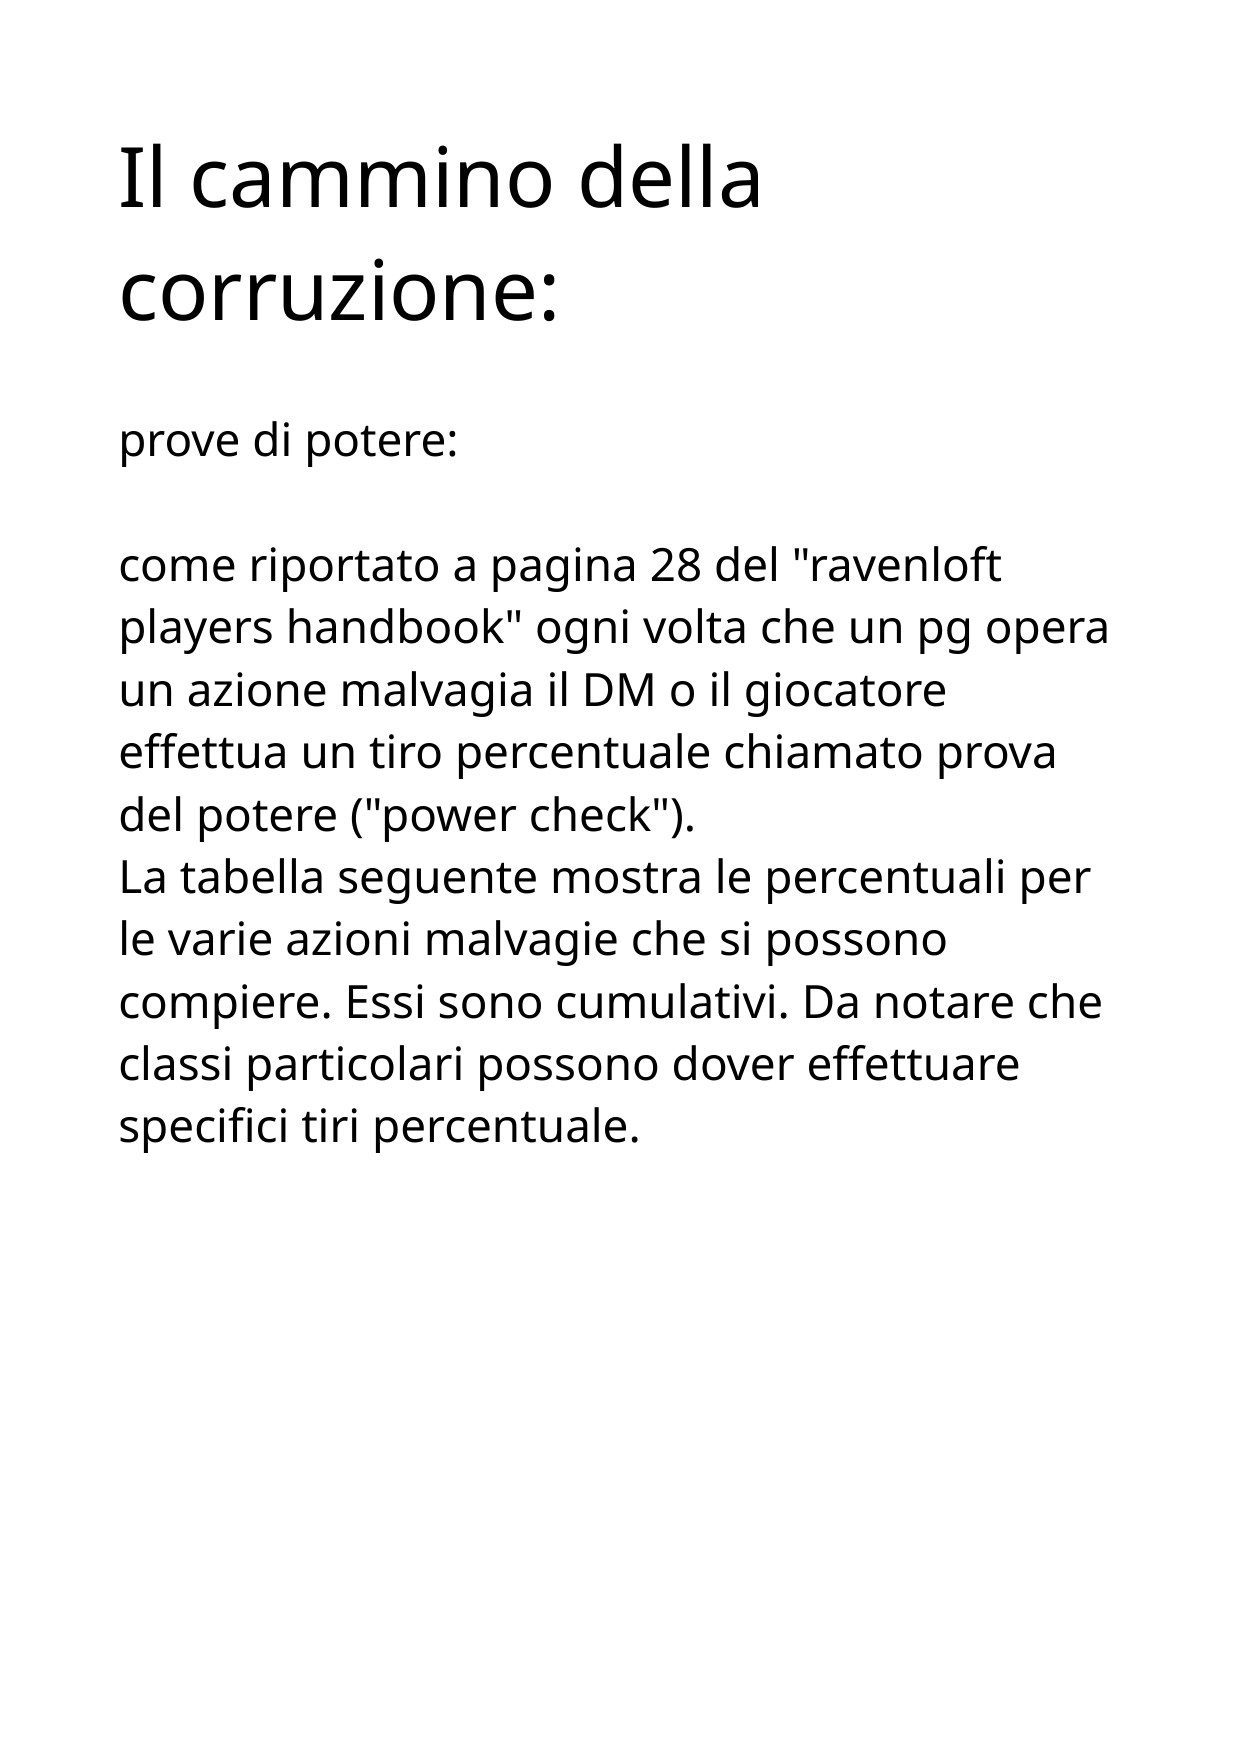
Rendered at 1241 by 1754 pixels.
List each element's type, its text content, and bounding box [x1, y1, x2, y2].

text come riportato a pagina 28 del "ravenloft players handbook" ogni volta che un pg opera un azione malvagia il DM o il giocatore effettua un tiro percentuale chiamato prova del potere ("power check"). La tabella seguente mostra le percentuali per le varie azioni malvagie che si possono compiere. Essi sono cumulativi. Da notare che classi particolari possono dover effettuare specifici tiri percentuale. [118, 532, 1122, 1156]
text Il cammino della corruzione: [118, 118, 1122, 345]
text prove di potere: [118, 408, 1122, 470]
